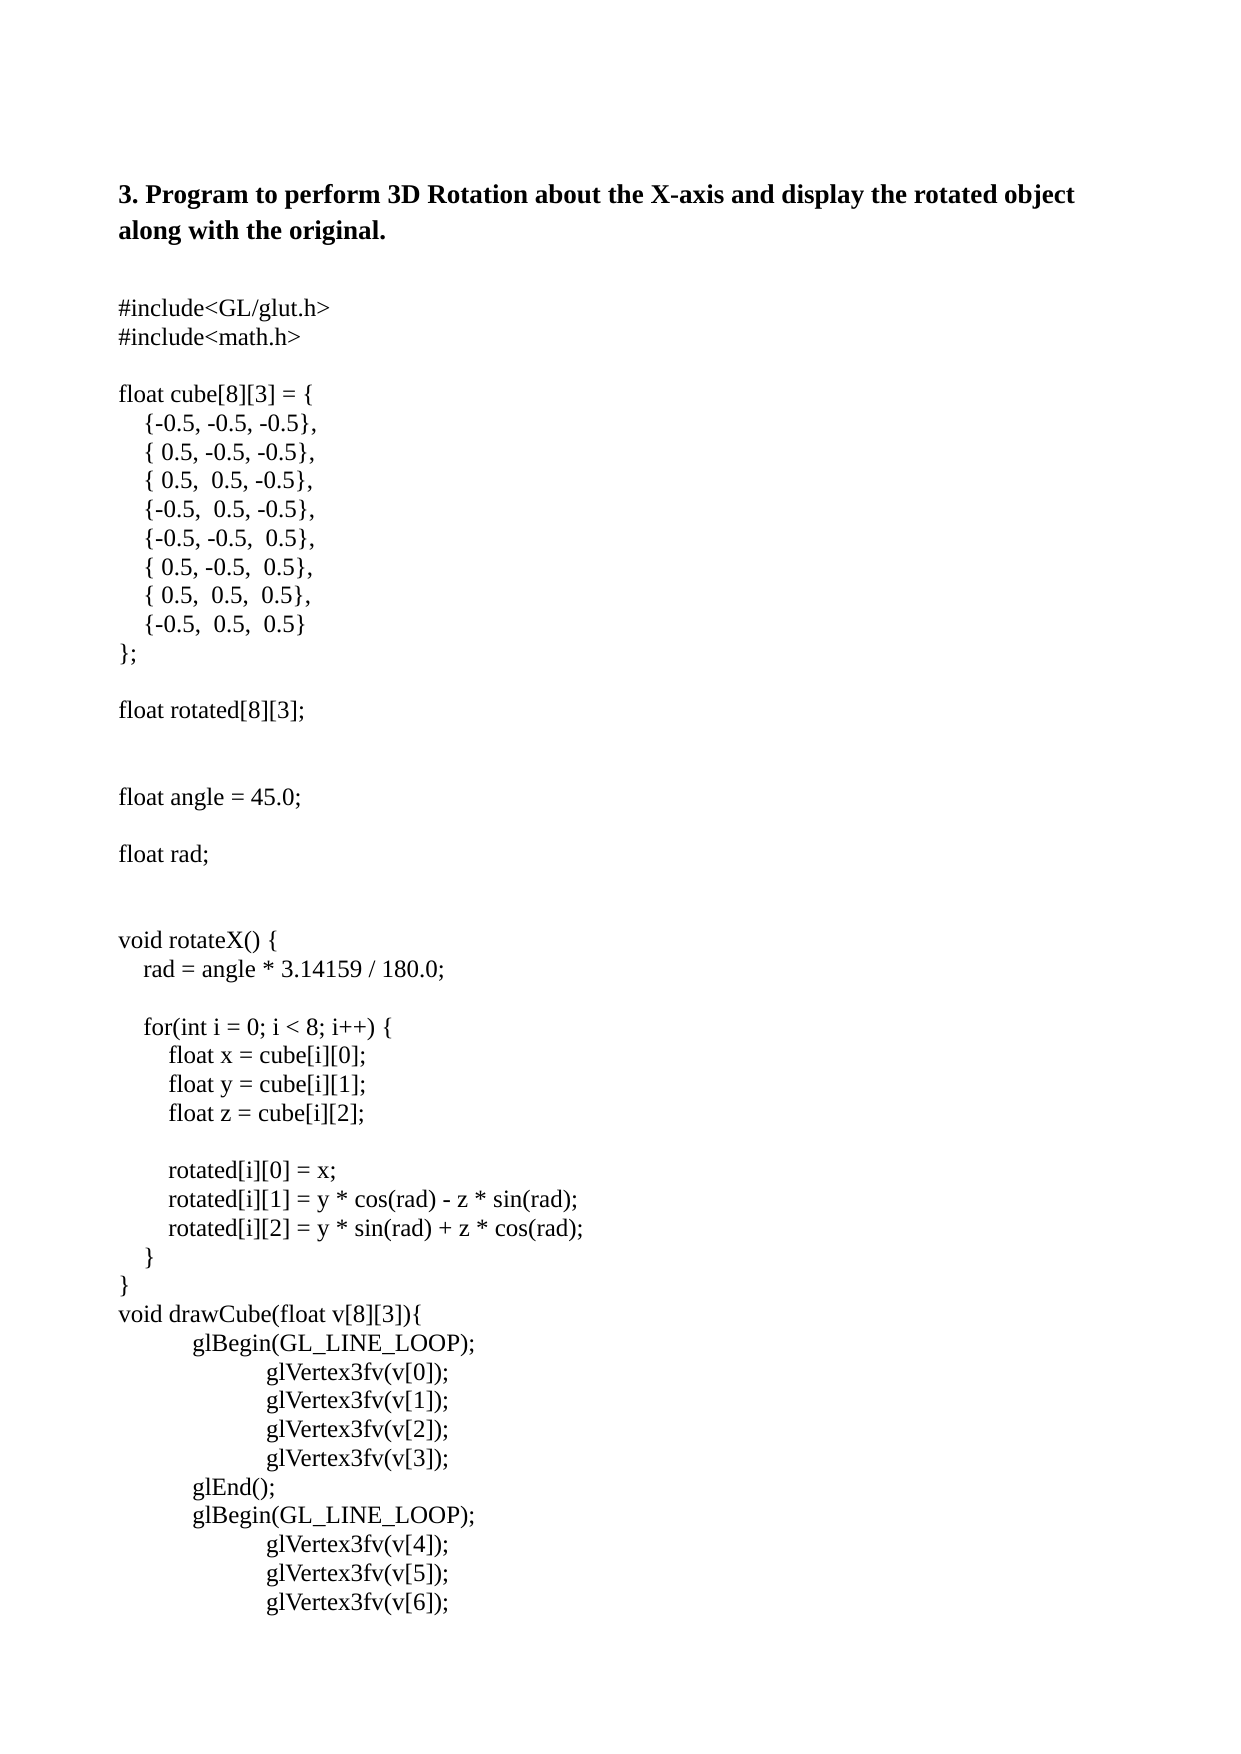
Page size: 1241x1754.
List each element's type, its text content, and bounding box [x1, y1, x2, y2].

text glVertex3fv(v[0]); [118, 1357, 1122, 1385]
text {-0.5, 0.5, -0.5}, [118, 494, 1122, 523]
text } [118, 1242, 1122, 1270]
text {-0.5, 0.5, 0.5} [118, 609, 1122, 638]
text { 0.5, -0.5, 0.5}, [118, 552, 1122, 580]
text float y = cube[i][1]; [118, 1069, 1122, 1098]
text glBegin(GL_LINE_LOOP); [118, 1500, 1122, 1529]
text { 0.5, 0.5, -0.5}, [118, 465, 1122, 494]
text {-0.5, -0.5, -0.5}, [118, 408, 1122, 437]
text {-0.5, -0.5, 0.5}, [118, 523, 1122, 552]
text glBegin(GL_LINE_LOOP); [118, 1328, 1122, 1357]
text { 0.5, 0.5, 0.5}, [118, 580, 1122, 609]
text { 0.5, -0.5, -0.5}, [118, 437, 1122, 465]
text glVertex3fv(v[4]); [118, 1529, 1122, 1558]
text 3. Program to perform 3D Rotation about the X-axis and display the rotated object along with the original. [118, 178, 1122, 245]
text void drawCube(float v[8][3]){ [118, 1299, 1122, 1328]
text #include<GL/glut.h> [118, 293, 1122, 322]
text glVertex3fv(v[6]); [118, 1587, 1122, 1615]
text glVertex3fv(v[1]); [118, 1385, 1122, 1414]
text float rad; [118, 839, 1122, 868]
text glVertex3fv(v[2]); [118, 1414, 1122, 1443]
text float x = cube[i][0]; [118, 1040, 1122, 1069]
text rotated[i][1] = y * cos(rad) - z * sin(rad); [118, 1184, 1122, 1213]
text }; [118, 638, 1122, 667]
text rotated[i][2] = y * sin(rad) + z * cos(rad); [118, 1213, 1122, 1242]
text #include<math.h> [118, 322, 1122, 350]
text float cube[8][3] = { [118, 379, 1122, 408]
text rotated[i][0] = x; [118, 1155, 1122, 1184]
text for(int i = 0; i < 8; i++) { [118, 1012, 1122, 1040]
text float rotated[8][3]; [118, 695, 1122, 724]
text void rotateX() { [118, 925, 1122, 954]
text float angle = 45.0; [118, 782, 1122, 810]
text } [118, 1270, 1122, 1299]
text rad = angle * 3.14159 / 180.0; [118, 954, 1122, 983]
text glEnd(); [118, 1472, 1122, 1500]
text glVertex3fv(v[3]); [118, 1443, 1122, 1472]
text float z = cube[i][2]; [118, 1098, 1122, 1127]
text glVertex3fv(v[5]); [118, 1558, 1122, 1587]
